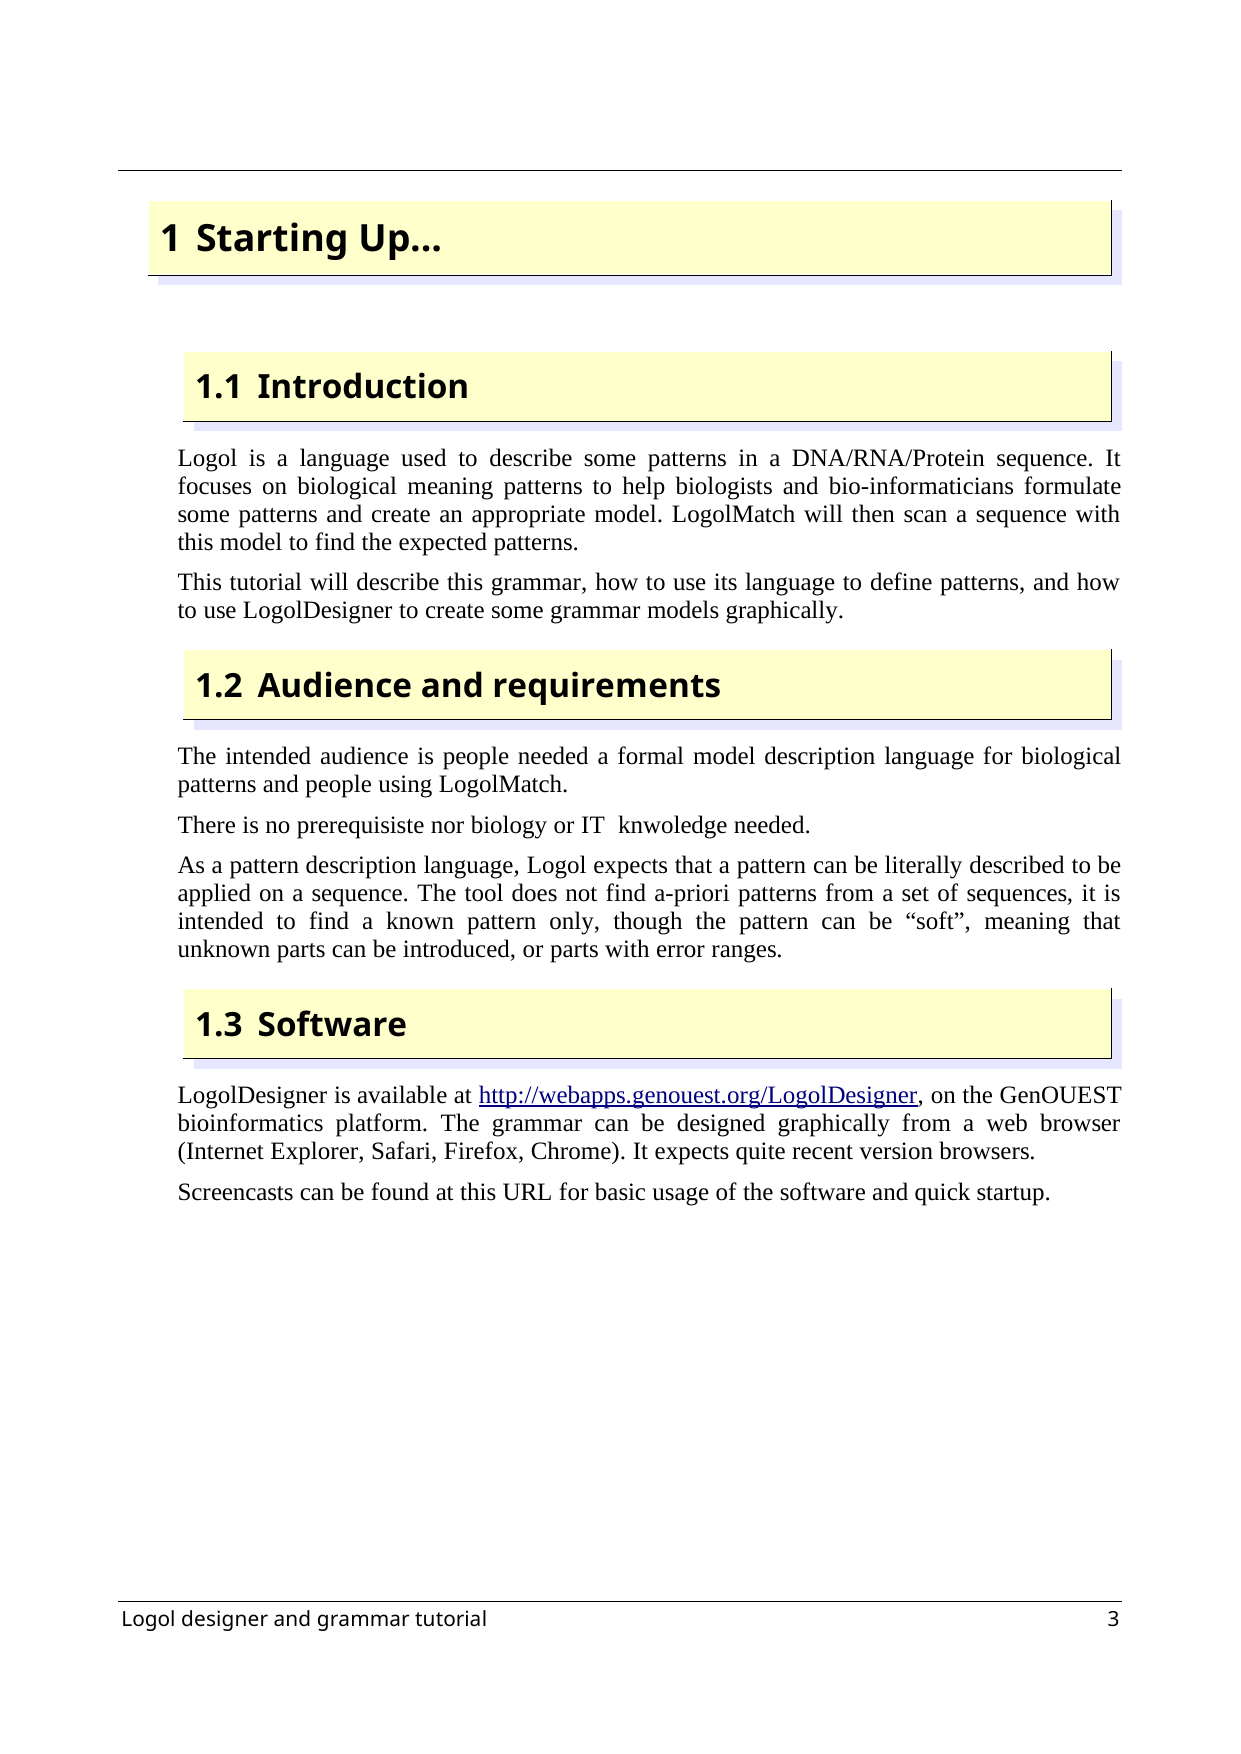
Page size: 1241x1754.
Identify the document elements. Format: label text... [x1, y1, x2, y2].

text The intended audience is people needed a formal model description language for biological patterns and people using LogolMatch. [177, 742, 1122, 798]
text As a pattern description language, Logol expects that a pattern can be literally described to be applied on a sequence. The tool does not find a-priori patterns from a set of sequences, it is intended to find a known pattern only, though the pattern can be “soft”, meaning that unknown parts can be introduced, or parts with error ranges. [177, 851, 1122, 963]
subtitle Software [184, 989, 1111, 1058]
text LogolDesigner is available at http://webapps.genouest.org/LogolDesigner, on the GenOUEST bioinformatics platform. The grammar can be designed graphically from a web browser (Internet Explorer, Safari, Firefox, Chrome). It expects quite recent version browsers. [177, 1081, 1122, 1165]
subtitle Starting Up... [149, 201, 1111, 274]
text Logol is a language used to describe some patterns in a DNA/RNA/Protein sequence. It focuses on biological meaning patterns to help biologists and bio-informaticians formulate some patterns and create an appropriate model. LogolMatch will then scan a sequence with this model to find the expected patterns. [177, 444, 1122, 556]
text Screencasts can be found at this URL for basic usage of the software and quick startup. [177, 1178, 1122, 1206]
text This tutorial will describe this grammar, how to use its language to define patterns, and how to use LogolDesigner to create some grammar models graphically. [177, 568, 1122, 624]
subtitle Audience and requirements [184, 650, 1111, 719]
subtitle Introduction [184, 352, 1111, 421]
text There is no prerequisiste nor biology or IT knwoledge needed. [177, 811, 1122, 839]
